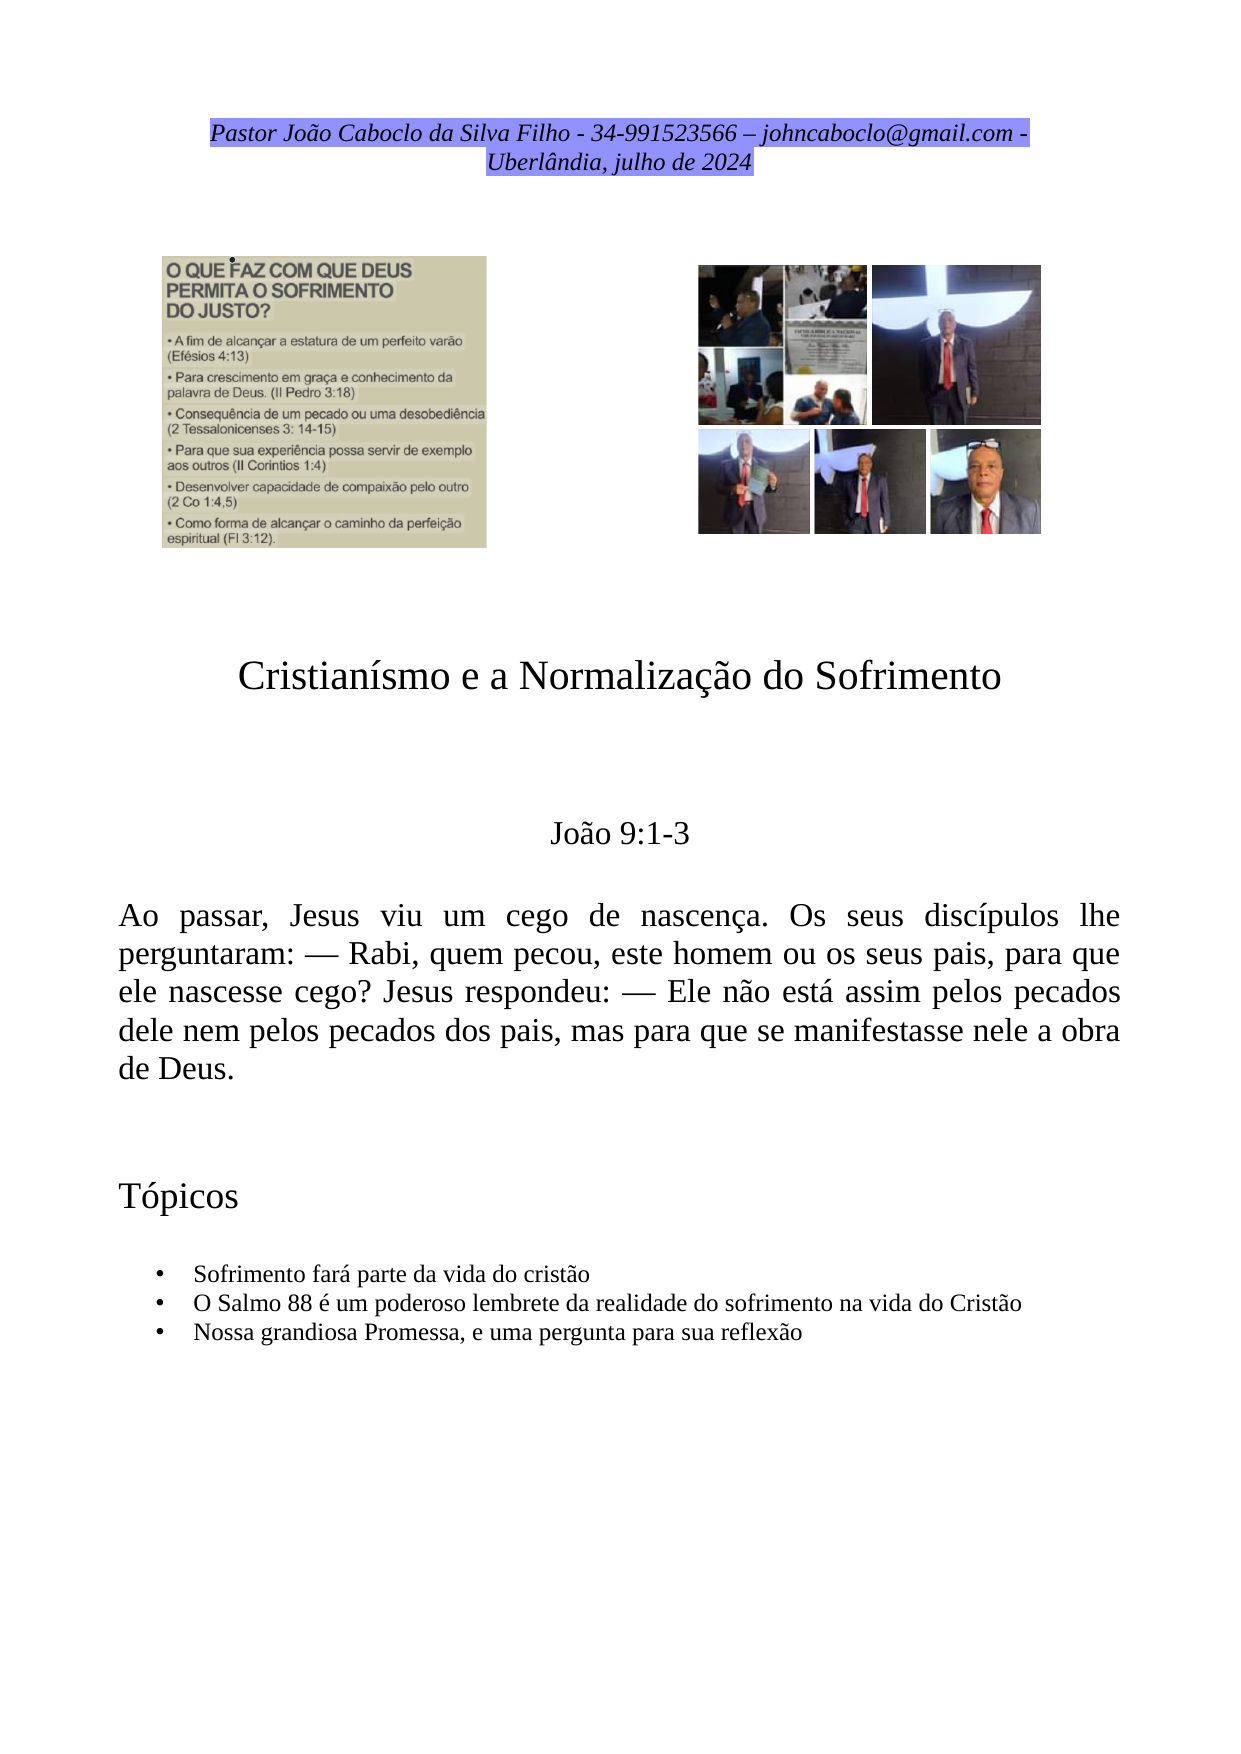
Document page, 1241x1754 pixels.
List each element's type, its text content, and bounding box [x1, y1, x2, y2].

list Nossa grandiosa Promessa, e uma pergunta para sua reflexão [156, 1317, 1122, 1346]
text Tópicos [118, 1173, 1122, 1216]
text Cristianísmo e a Normalização do Sofrimento [118, 651, 1122, 699]
picture [698, 265, 1041, 534]
list Sofrimento fará parte da vida do cristão [156, 1259, 1122, 1288]
list O Salmo 88 é um poderoso lembrete da realidade do sofrimento na vida do Cristão [156, 1288, 1122, 1317]
text João 9:1-3 [118, 814, 1122, 852]
picture [161, 256, 487, 548]
text Ao passar, Jesus viu um cego de nascença. Os seus discípulos lhe perguntaram: ― Rabi, quem pecou, este homem ou os seus pais, para que ele nascesse cego? Jesus respondeu: ― Ele não está assim pelos pecados dele nem pelos pecados dos pais, mas para que se manifestasse nele a obra de Deus. [118, 895, 1122, 1087]
